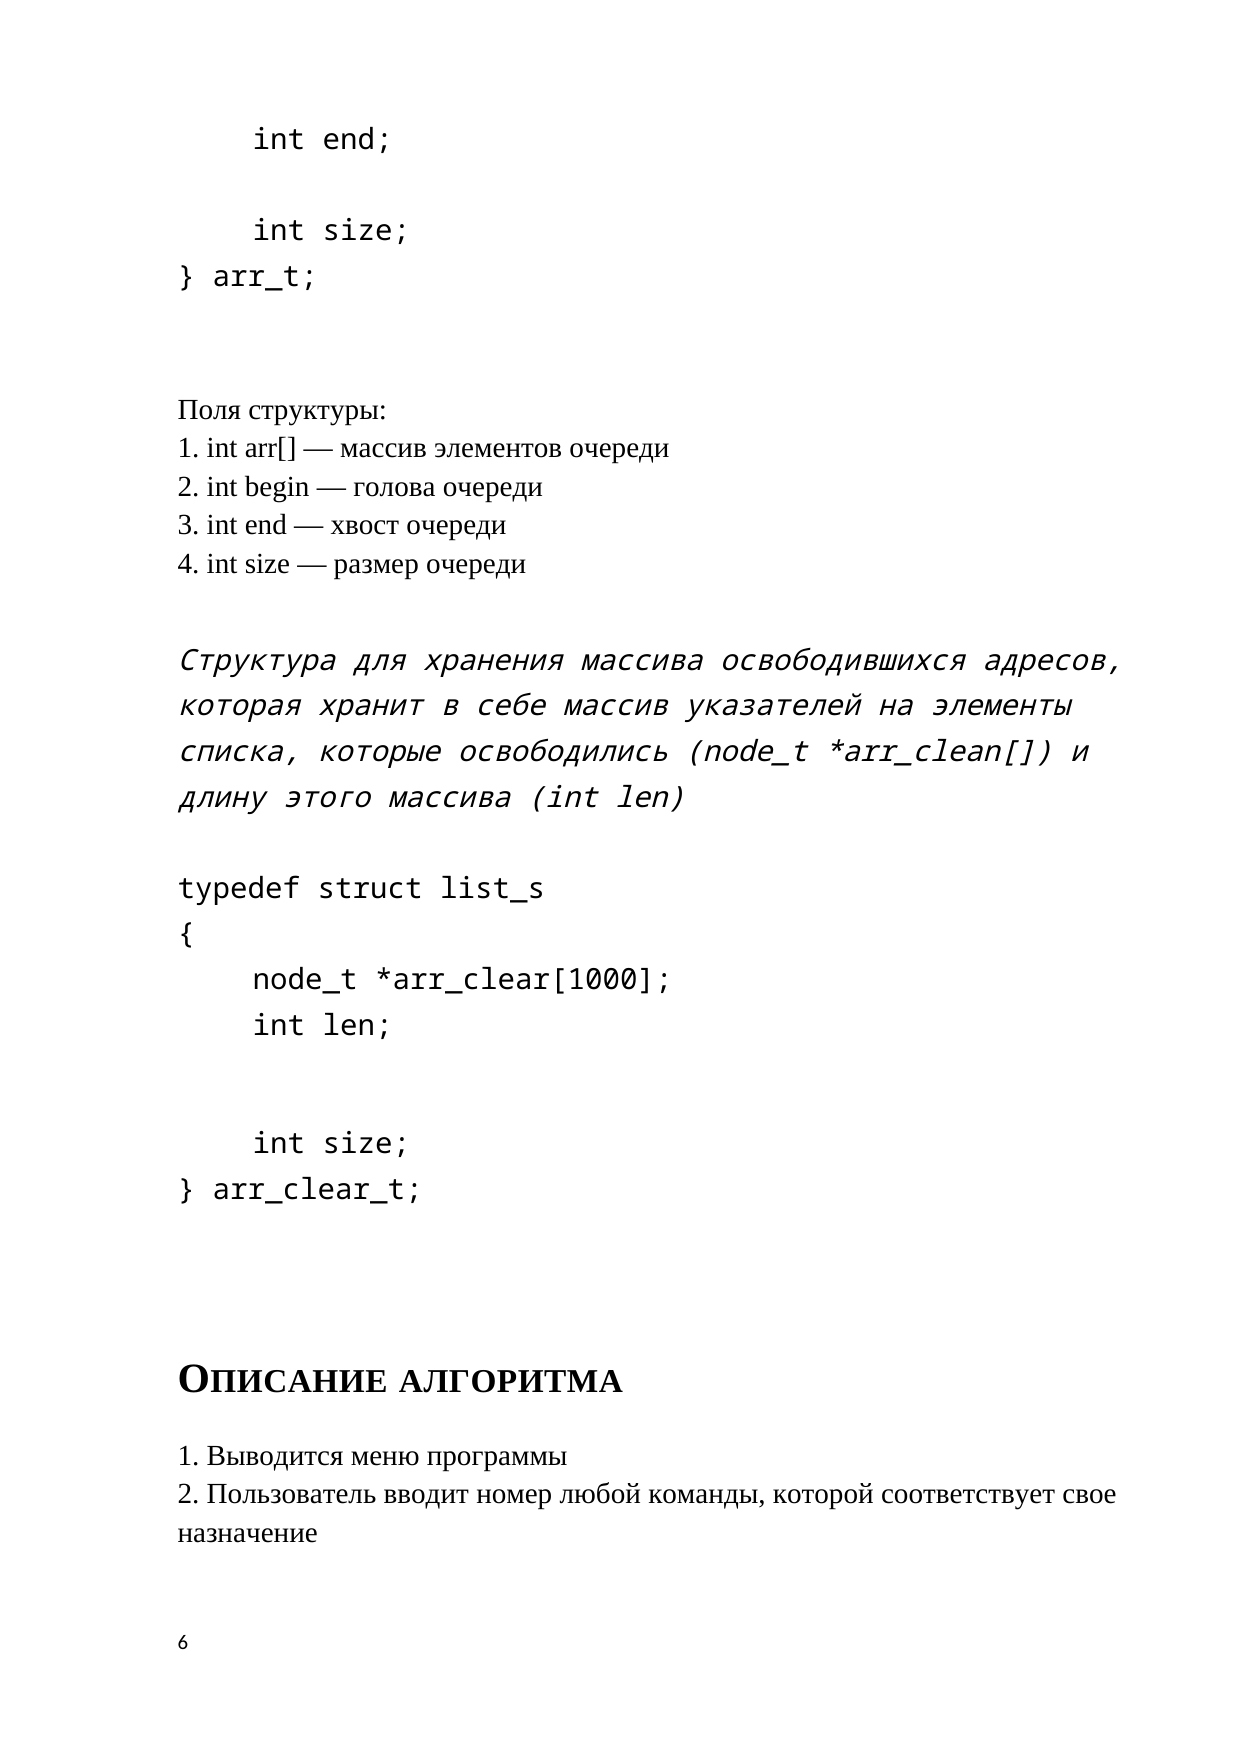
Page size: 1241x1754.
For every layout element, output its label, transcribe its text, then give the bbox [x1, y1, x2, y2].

subtitle Описание алгоритма [177, 1354, 1152, 1402]
text Поля структуры: [177, 392, 1152, 425]
list 1. Выводится меню программы [177, 1438, 1152, 1471]
text int size; [177, 209, 1152, 249]
text } arr_t; [177, 255, 1152, 295]
text node_t *arr_clear[1000]; [177, 958, 1152, 998]
text } arr_clear_t; [177, 1168, 1152, 1208]
text int end; [177, 118, 1152, 158]
text 2. int begin — голова очереди [177, 469, 1152, 502]
list 2. Пользователь вводит номер любой команды, которой соответствует свое назначение [177, 1476, 1152, 1548]
text Структура для хранения массива освободившихся адресов, которая хранит в себе массив указателей на элементы списка, которые освободились (node_t *arr_clean[]) и длину этого массива (int len) [177, 639, 1152, 816]
text int len; [177, 1004, 1152, 1044]
text { [177, 913, 1152, 952]
text int size; [177, 1122, 1152, 1162]
text 4. int size — размер очереди [177, 546, 1152, 579]
text 3. int end — хвост очереди [177, 507, 1152, 541]
text 1. int arr[] — массив элементов очереди [177, 430, 1152, 464]
text typedef struct list_s [177, 867, 1152, 907]
